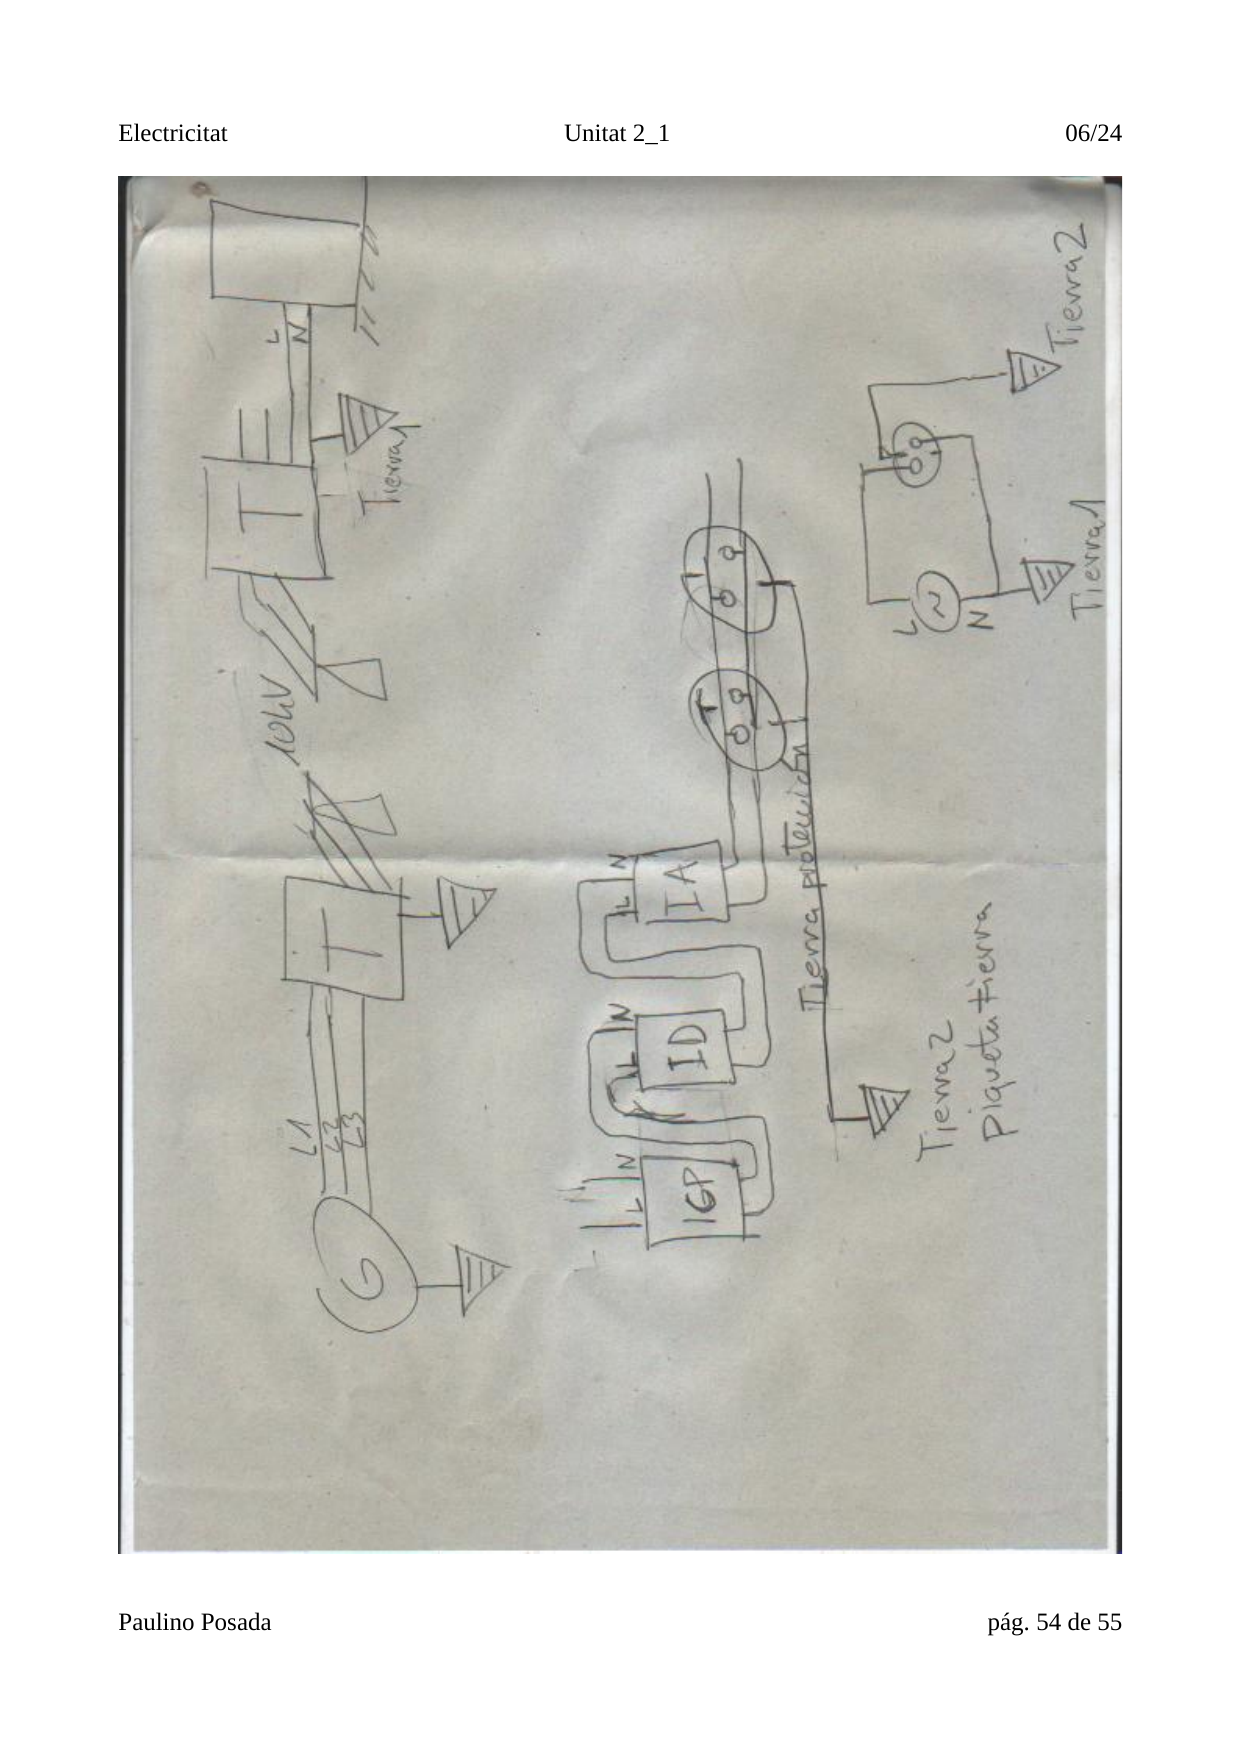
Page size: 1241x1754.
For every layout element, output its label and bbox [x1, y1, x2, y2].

picture [118, 176, 1123, 1554]
